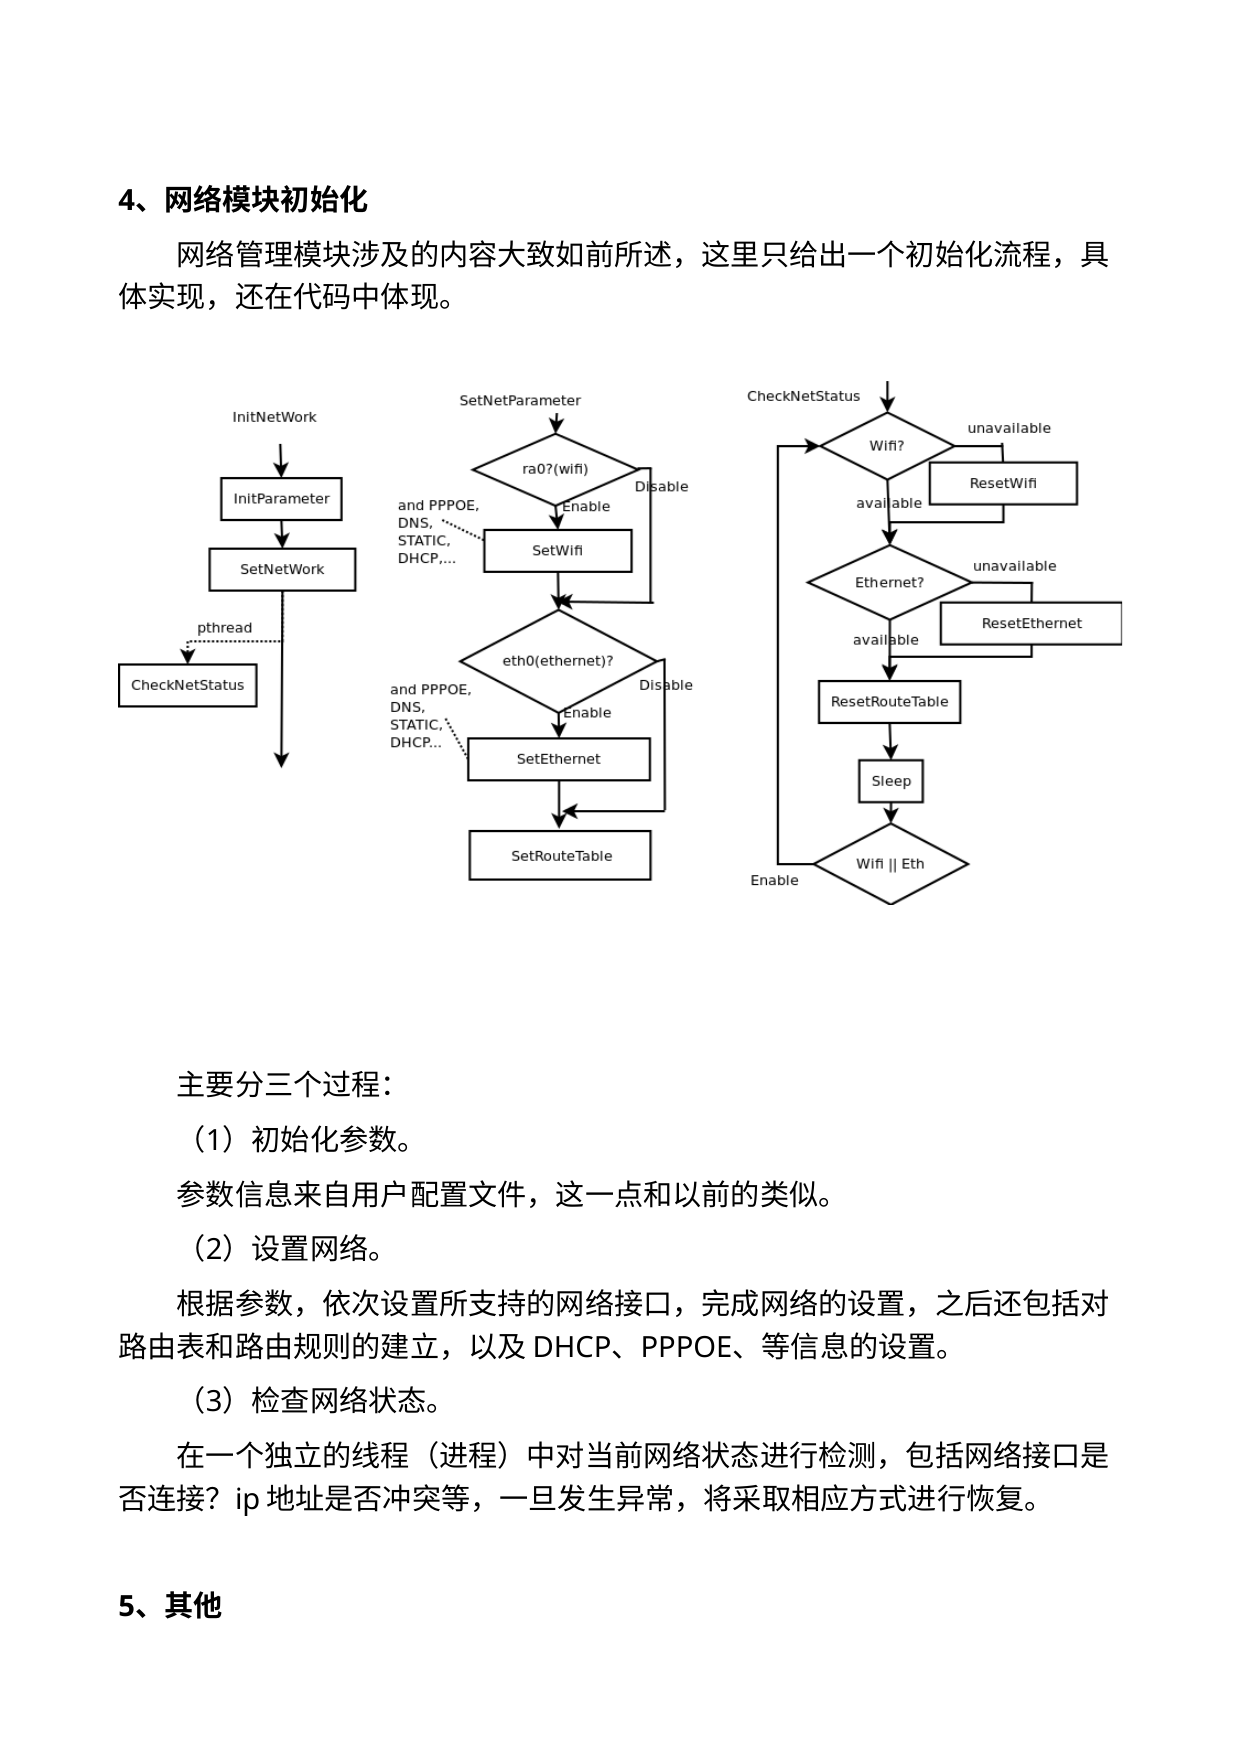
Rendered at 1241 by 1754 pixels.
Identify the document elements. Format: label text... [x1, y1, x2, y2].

text 4、网络模块初始化 [118, 177, 1122, 219]
text 网络管理模块涉及的内容大致如前所述，这里只给出一个初始化流程，具体实现，还在代码中体现。 [118, 232, 1122, 316]
text （3）检查网络状态。 [118, 1378, 1122, 1420]
text 参数信息来自用户配置文件，这一点和以前的类似。 [118, 1171, 1122, 1213]
text （2）设置网络。 [118, 1226, 1122, 1268]
text 5、其他 [118, 1582, 1122, 1625]
text 在一个独立的线程（进程）中对当前网络状态进行检测，包括网络接口是否连接？ip地址是否冲突等，一旦发生异常，将采取相应方式进行恢复。 [118, 1433, 1122, 1518]
text （1）初始化参数。 [118, 1116, 1122, 1159]
picture [118, 381, 1123, 905]
text 主要分三个过程： [118, 1061, 1122, 1104]
text 根据参数，依次设置所支持的网络接口，完成网络的设置，之后还包括对路由表和路由规则的建立，以及DHCP、PPPOE、等信息的设置。 [118, 1281, 1122, 1366]
